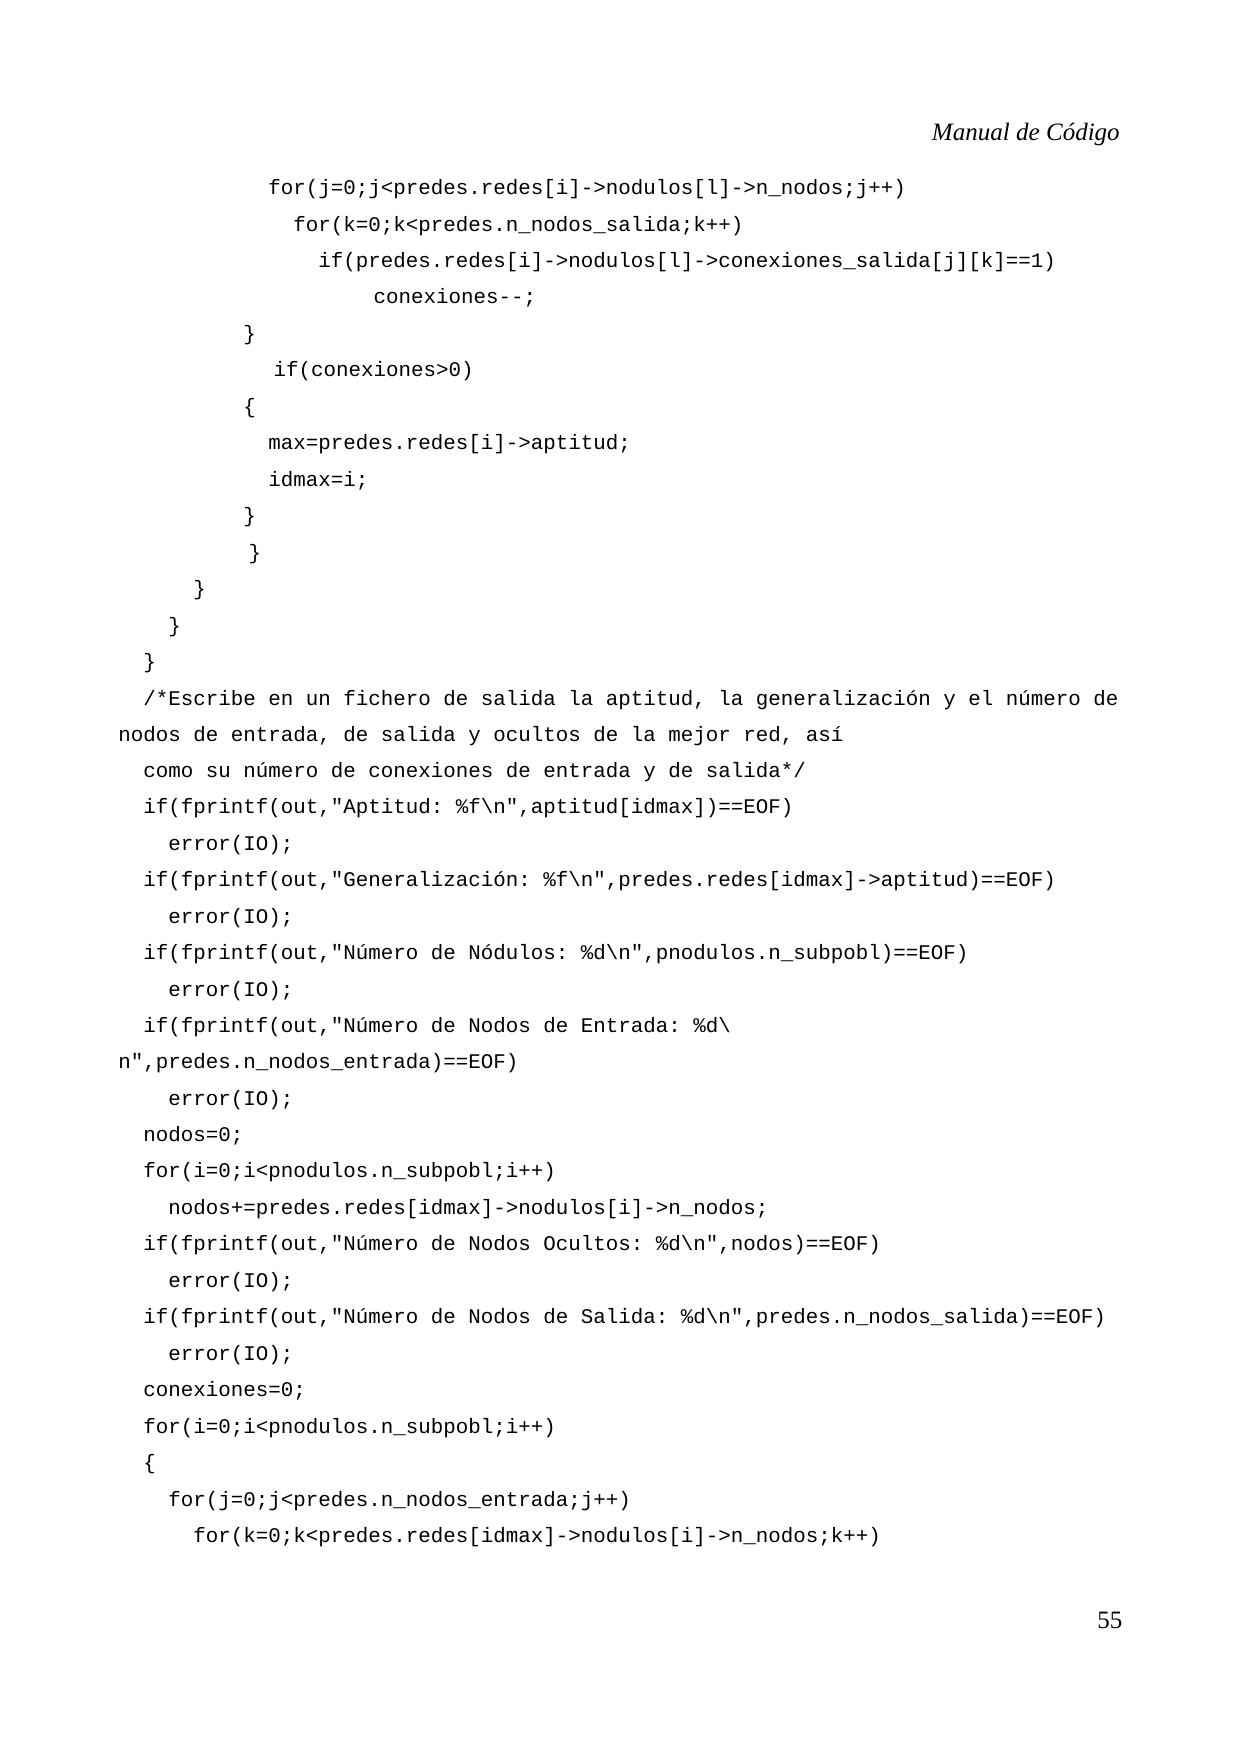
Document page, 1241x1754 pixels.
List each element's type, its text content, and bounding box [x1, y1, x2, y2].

text error(IO); [118, 833, 1122, 857]
text { [118, 396, 1122, 420]
text if(fprintf(out,"Generalización: %f\n",predes.redes[idmax]->aptitud)==EOF) [118, 869, 1122, 893]
text error(IO); [118, 1343, 1122, 1367]
text { [118, 1452, 1122, 1476]
text error(IO); [118, 906, 1122, 930]
text conexiones=0; [118, 1379, 1122, 1403]
text for(j=0;j<predes.n_nodos_entrada;j++) [118, 1488, 1122, 1512]
text como su número de conexiones de entrada y de salida*/ [118, 760, 1122, 784]
text if(fprintf(out,"Aptitud: %f\n",aptitud[idmax])==EOF) [118, 796, 1122, 820]
text for(i=0;i<pnodulos.n_subpobl;i++) [118, 1160, 1122, 1184]
text } [118, 578, 1122, 602]
text for(k=0;k<predes.n_nodos_salida;k++) [118, 213, 1122, 237]
text conexiones--; [118, 286, 1122, 310]
text if(fprintf(out,"Número de Nodos de Salida: %d\n",predes.n_nodos_salida)==EOF) [118, 1306, 1122, 1330]
text nodos=0; [118, 1124, 1122, 1148]
text error(IO); [118, 1087, 1122, 1111]
text nodos+=predes.redes[idmax]->nodulos[i]->n_nodos; [118, 1197, 1122, 1221]
text if(fprintf(out,"Número de Nodos de Entrada: %d\n",predes.n_nodos_entrada)==EOF) [118, 1015, 1122, 1075]
text if(predes.redes[i]->nodulos[l]->conexiones_salida[j][k]==1) [118, 250, 1122, 274]
text } [118, 614, 1122, 638]
text } [118, 505, 1122, 529]
text } [118, 651, 1122, 675]
text /*Escribe en un fichero de salida la aptitud, la generalización y el número de nodos de entrada, de salida y ocultos de la mejor red, así [118, 687, 1122, 747]
text error(IO); [118, 1270, 1122, 1294]
text for(i=0;i<pnodulos.n_subpobl;i++) [118, 1416, 1122, 1439]
text if(fprintf(out,"Número de Nodos Ocultos: %d\n",nodos)==EOF) [118, 1233, 1122, 1257]
text } [118, 323, 1122, 347]
text for(k=0;k<predes.redes[idmax]->nodulos[i]->n_nodos;k++) [118, 1525, 1122, 1549]
text max=predes.redes[i]->aptitud; [118, 432, 1122, 456]
text for(j=0;j<predes.redes[i]->nodulos[l]->n_nodos;j++) [118, 177, 1122, 201]
text } [118, 542, 1122, 566]
text if(conexiones>0) [118, 359, 1122, 383]
text idmax=i; [118, 469, 1122, 493]
text if(fprintf(out,"Número de Nódulos: %d\n",pnodulos.n_subpobl)==EOF) [118, 942, 1122, 966]
text error(IO); [118, 979, 1122, 1003]
